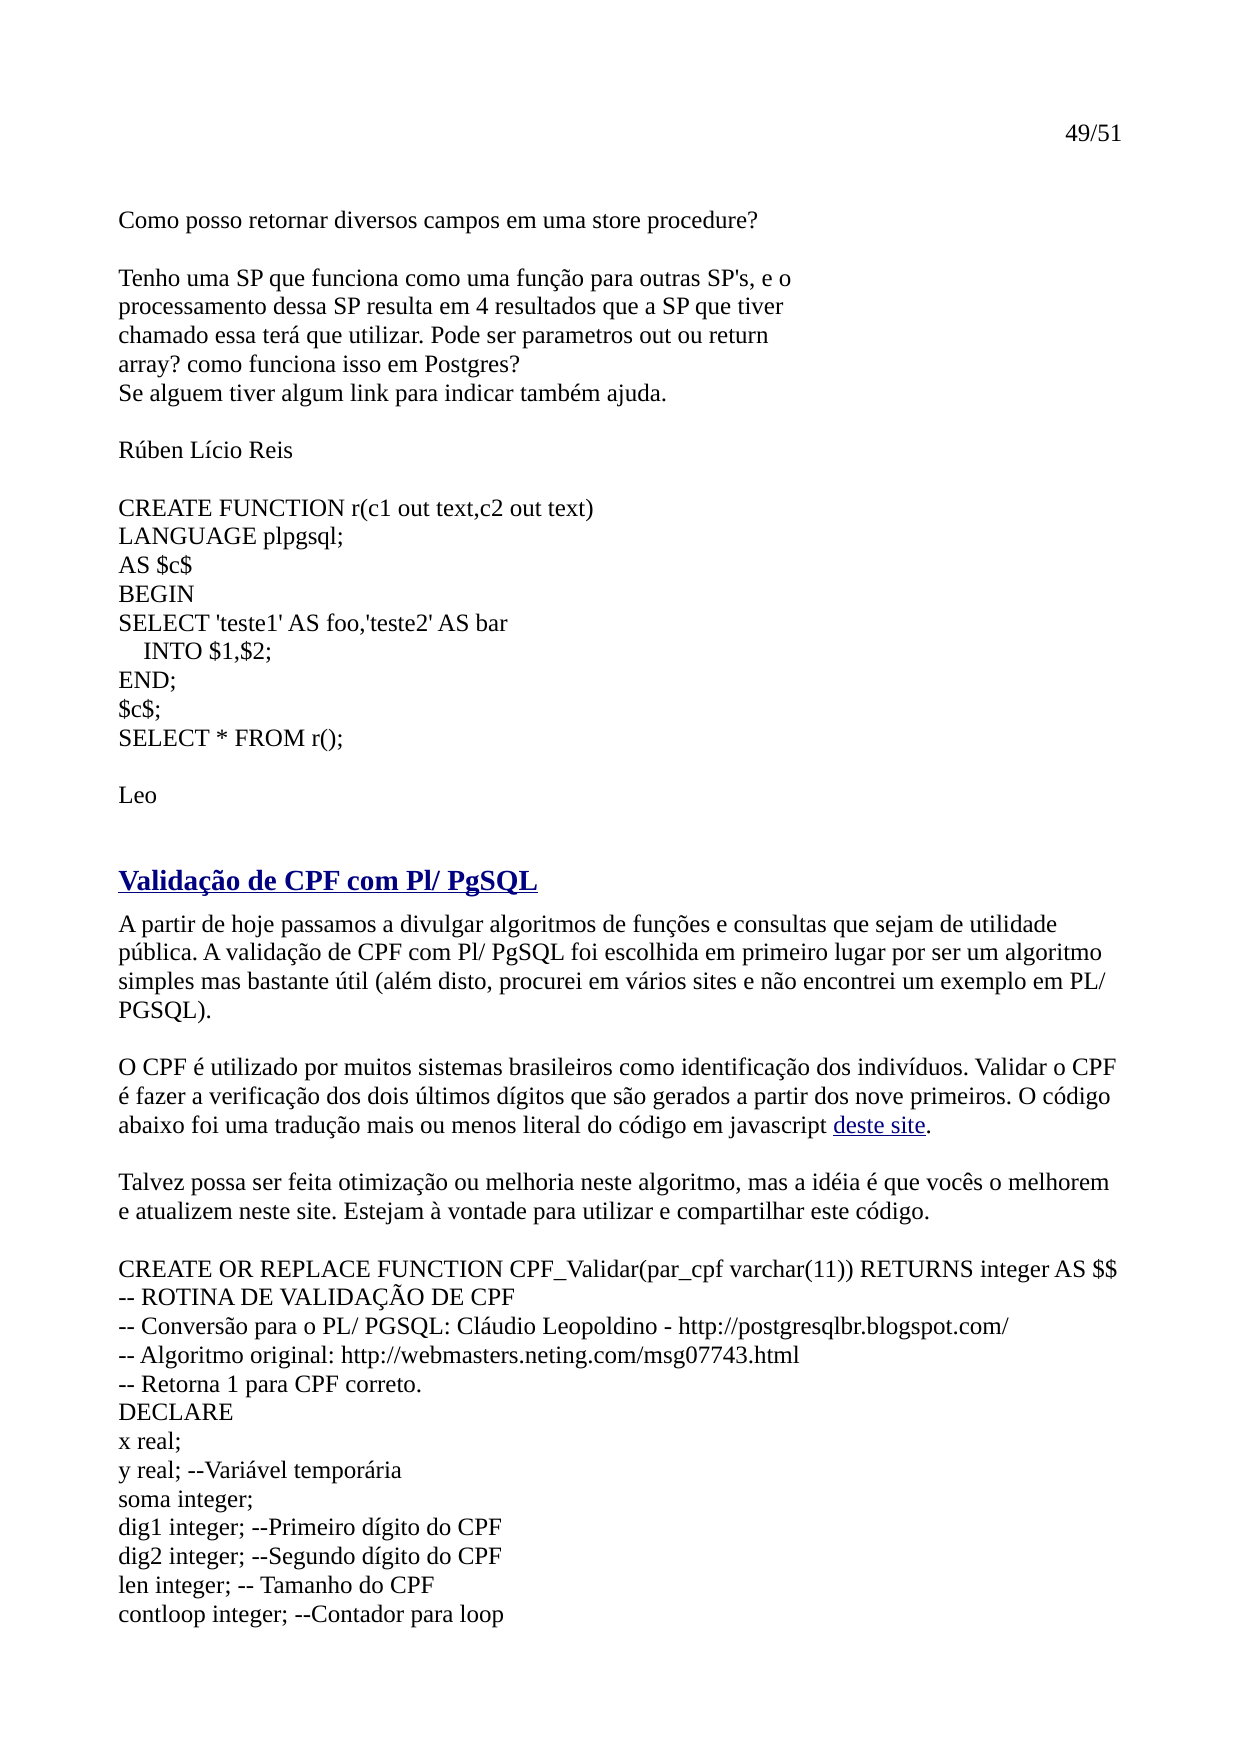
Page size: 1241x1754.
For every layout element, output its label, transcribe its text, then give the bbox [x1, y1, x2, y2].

text A partir de hoje passamos a divulgar algoritmos de funções e consultas que sejam de utilidade pública. A validação de CPF com Pl/ PgSQL foi escolhida em primeiro lugar por ser um algoritmo simples mas bastante útil (além disto, procurei em vários sites e não encontrei um exemplo em PL/ PGSQL). O CPF é utilizado por muitos sistemas brasileiros como identificação dos indivíduos. Validar o CPF é fazer a verificação dos dois últimos dígitos que são gerados a partir dos nove primeiros. O código abaixo foi uma tradução mais ou menos literal do código em javascript deste site. Talvez possa ser feita otimização ou melhoria neste algoritmo, mas a idéia é que vocês o melhorem e atualizem neste site. Estejam à vontade para utilizar e compartilhar este código. CREATE OR REPLACE FUNCTION CPF_Validar(par_cpf varchar(11)) RETURNS integer AS $$ -- ROTINA DE VALIDAÇÃO DE CPF -- Conversão para o PL/ PGSQL: Cláudio Leopoldino - http://postgresqlbr.blogspot.com/ -- Algoritmo original: http://webmasters.neting.com/msg07743.html -- Retorna 1 para CPF correto. DECLARE x real; y real; --Variável temporária soma integer; dig1 integer; --Primeiro dígito do CPF dig2 integer; --Segundo dígito do CPF len integer; -- Tamanho do CPF contloop integer; --Contador para loop [118, 909, 1122, 1627]
text Leo [118, 780, 1122, 809]
text CREATE FUNCTION r(c1 out text,c2 out text) LANGUAGE plpgsql; AS $c$ BEGIN SELECT 'teste1' AS foo,'teste2' AS bar INTO $1,$2; END; $c$; SELECT * FROM r(); [118, 493, 1122, 751]
text Como posso retornar diversos campos em uma store procedure? Tenho uma SP que funciona como uma função para outras SP's, e o processamento dessa SP resulta em 4 resultados que a SP que tiver chamado essa terá que utilizar. Pode ser parametros out ou return array? como funciona isso em Postgres? Se alguem tiver algum link para indicar também ajuda. Rúben Lício Reis [118, 205, 1122, 464]
subtitle Validação de CPF com Pl/ PgSQL [118, 863, 1122, 896]
